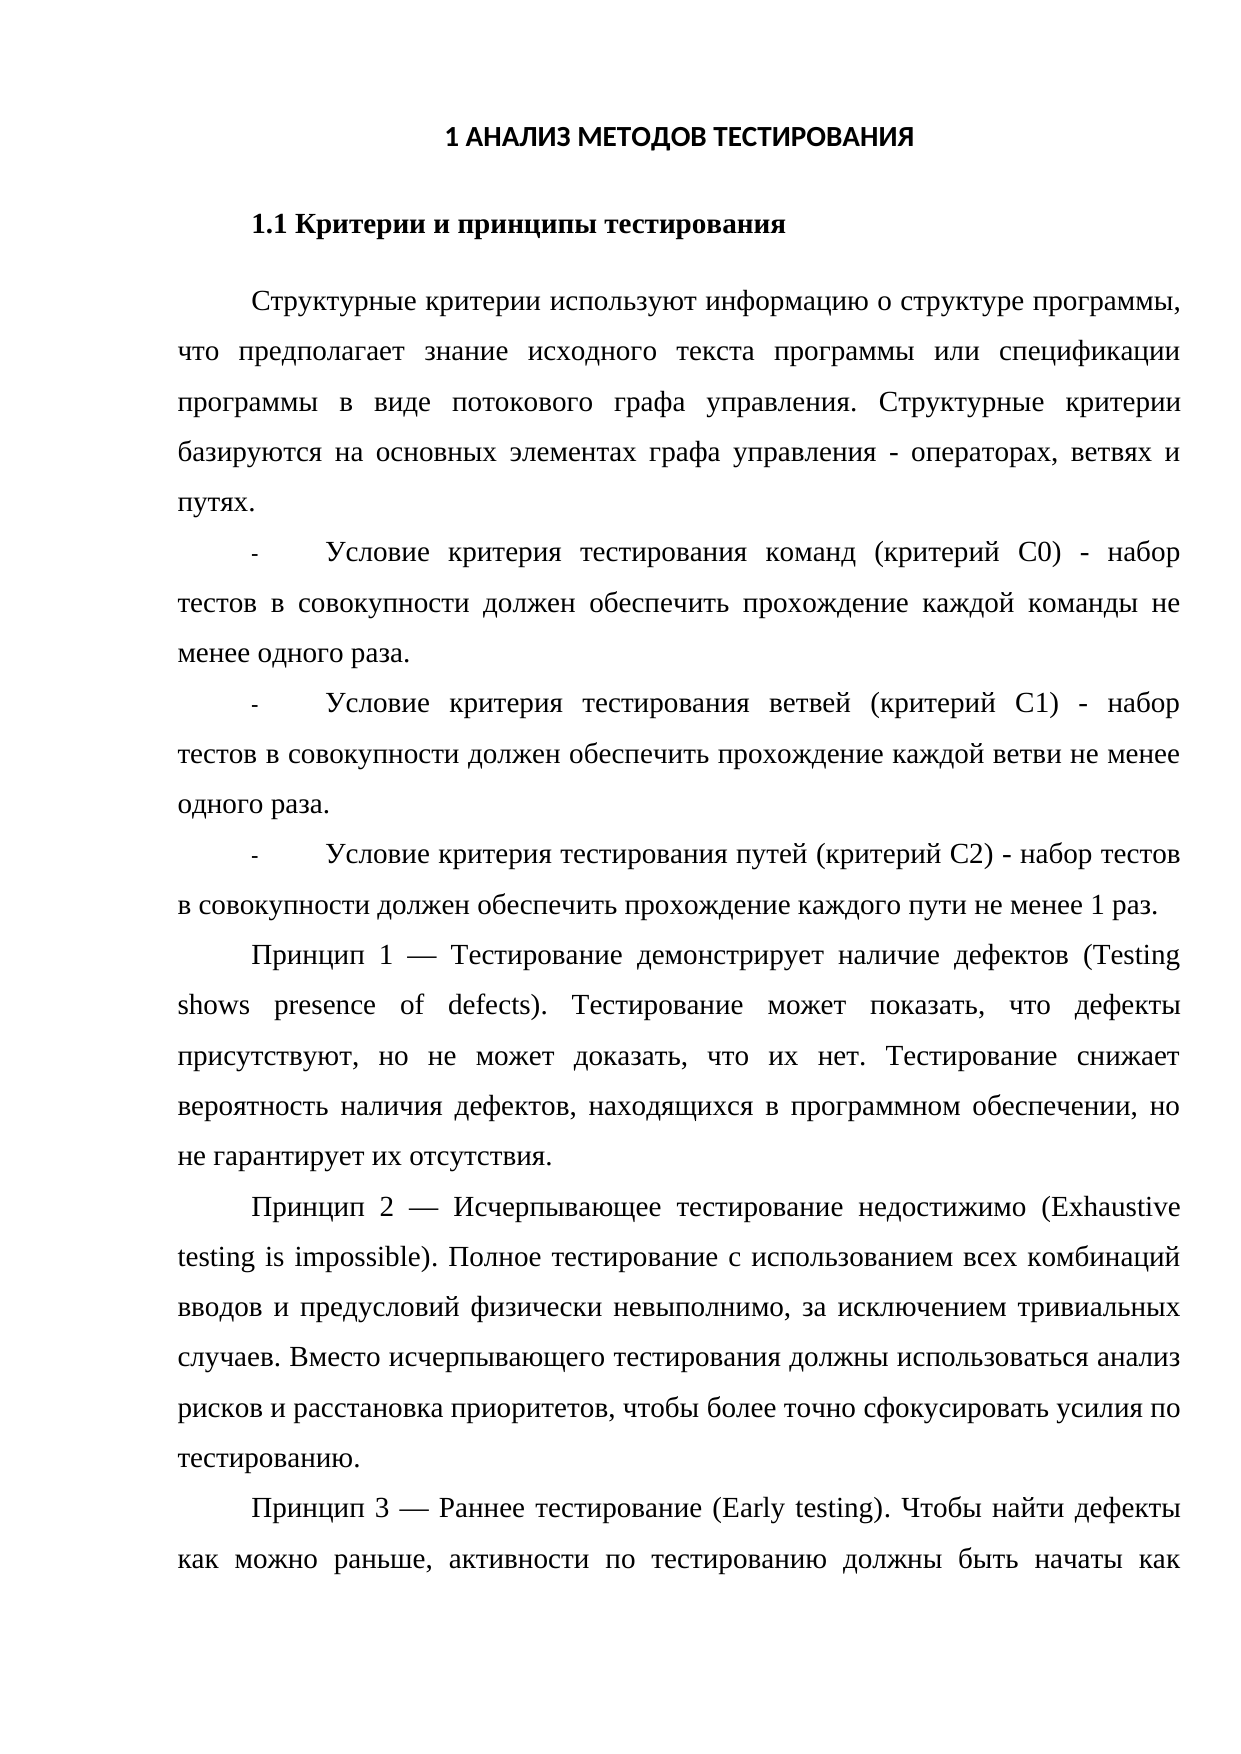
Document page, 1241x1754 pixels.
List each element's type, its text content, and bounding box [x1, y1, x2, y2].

list Условие критерия тестирования путей (критерий С2) - набор тестов в совокупности должен обеспечить прохождение каждого пути не менее 1 раз. [177, 836, 1181, 920]
text Принцип 1 — Тестирование демонстрирует наличие дефектов (Testing shows presence of defects). Тестирование может показать, что дефекты присутствуют, но не может доказать, что их нет. Тестирование снижает вероятность наличия дефектов, находящихся в программном обеспечении, но не гарантирует их отсутствия. [177, 937, 1181, 1172]
text Принцип 3 — Раннее тестирование (Early testing). Чтобы найти дефекты как можно раньше, активности по тестированию должны быть начаты как [177, 1491, 1181, 1574]
text Структурные критерии используют информацию о структуре программы, что предполагает знание исходного текста программы или спецификации программы в виде потокового графа управления. Структурные критерии базируются на основных элементах графа управления - операторах, ветвях и путях. [177, 283, 1181, 518]
subtitle 1 АНАЛИЗ МЕТОДОВ ТЕСТИРОВАНИЯ [177, 118, 1181, 154]
text Принцип 2 — Исчерпывающее тестирование недостижимо (Exhaustive testing is impossible). Полное тестирование с использованием всех комбинаций вводов и предусловий физически невыполнимо, за исключением тривиальных случаев. Вместо исчерпывающего тестирования должны использоваться анализ рисков и расстановка приоритетов, чтобы более точно сфокусировать усилия по тестированию. [177, 1189, 1181, 1474]
subtitle 1.1 Критерии и принципы тестирования [177, 206, 1181, 240]
list Условие критерия тестирования ветвей (критерий С1) - набор тестов в совокупности должен обеспечить прохождение каждой ветви не менее одного раза. [177, 686, 1181, 820]
list Условие критерия тестирования команд (критерий С0) - набор тестов в совокупности должен обеспечить прохождение каждой команды не менее одного раза. [177, 534, 1181, 669]
